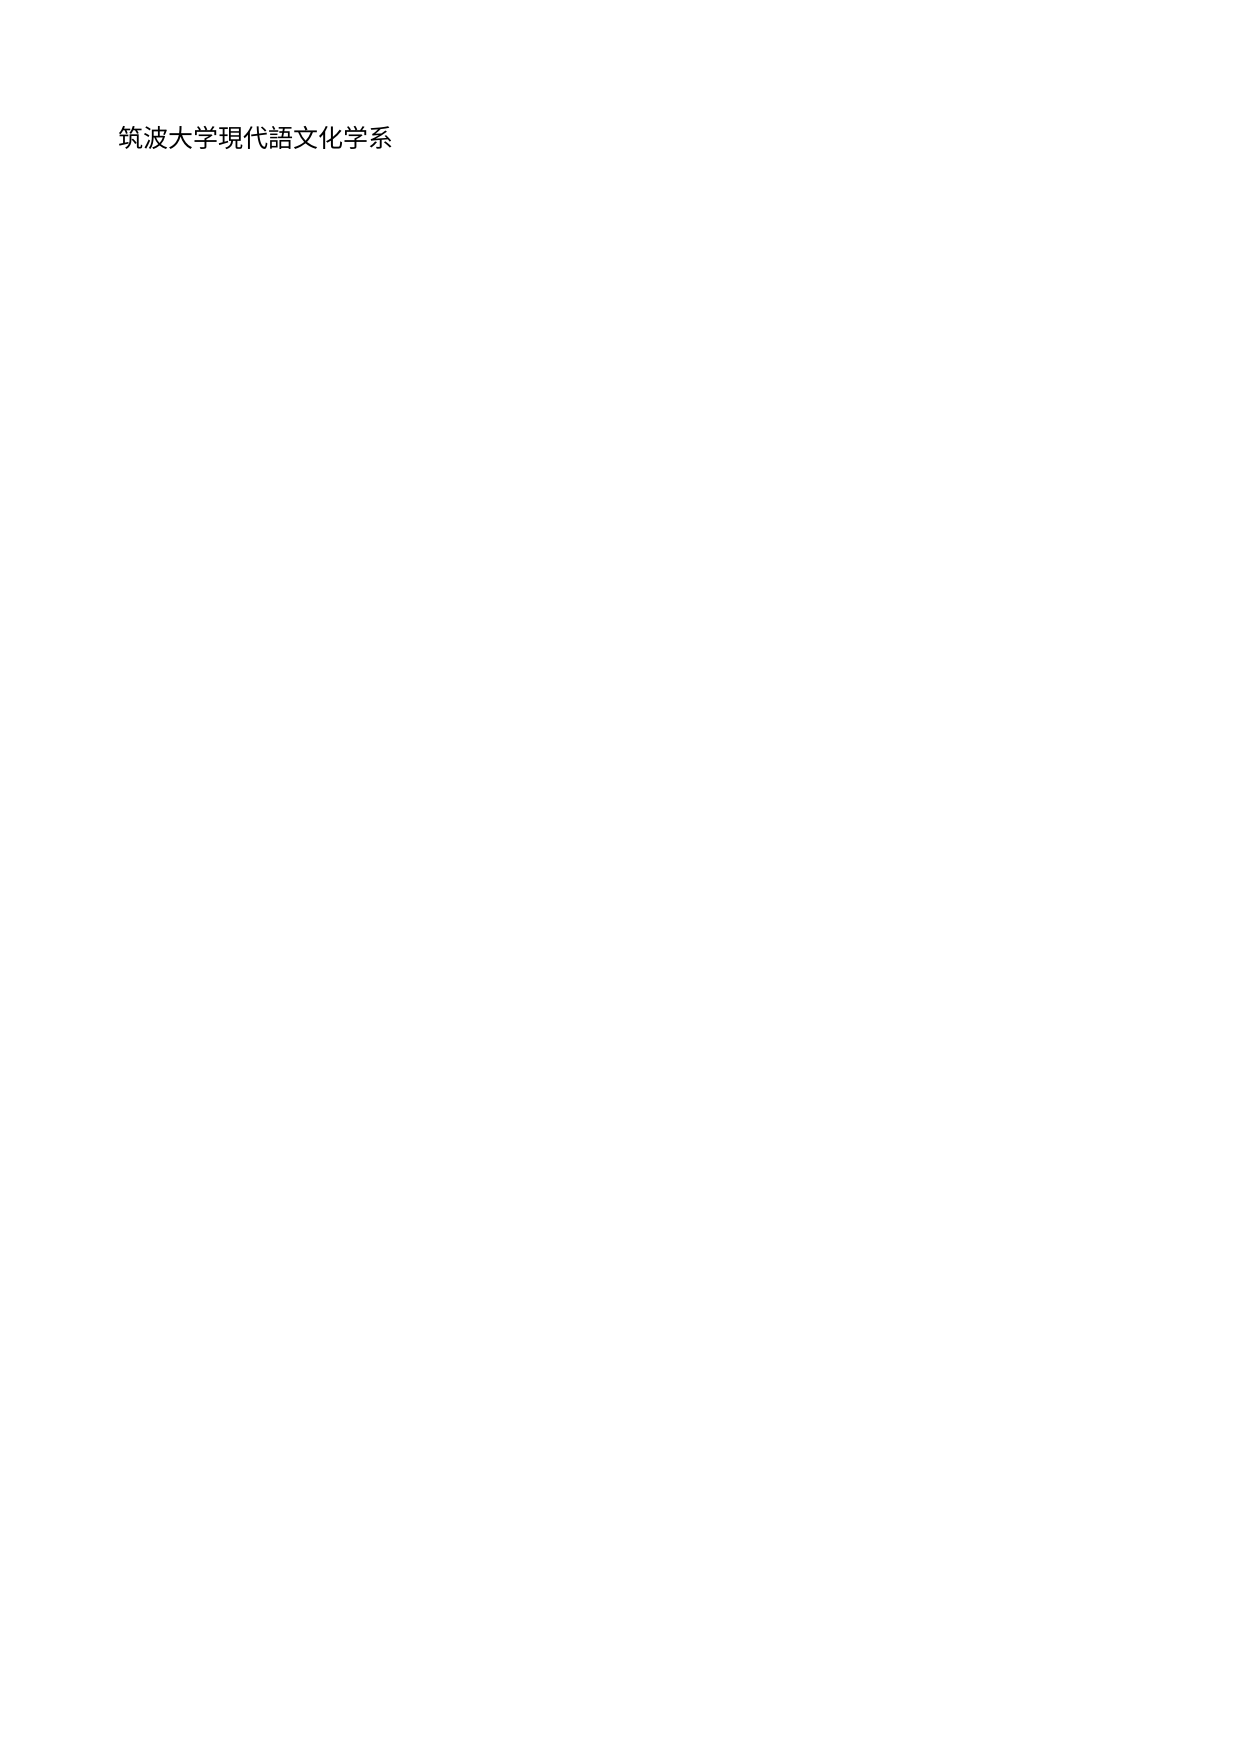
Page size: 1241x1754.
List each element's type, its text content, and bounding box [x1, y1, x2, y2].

text 筑波大学現代語文化学系 [118, 118, 1122, 154]
